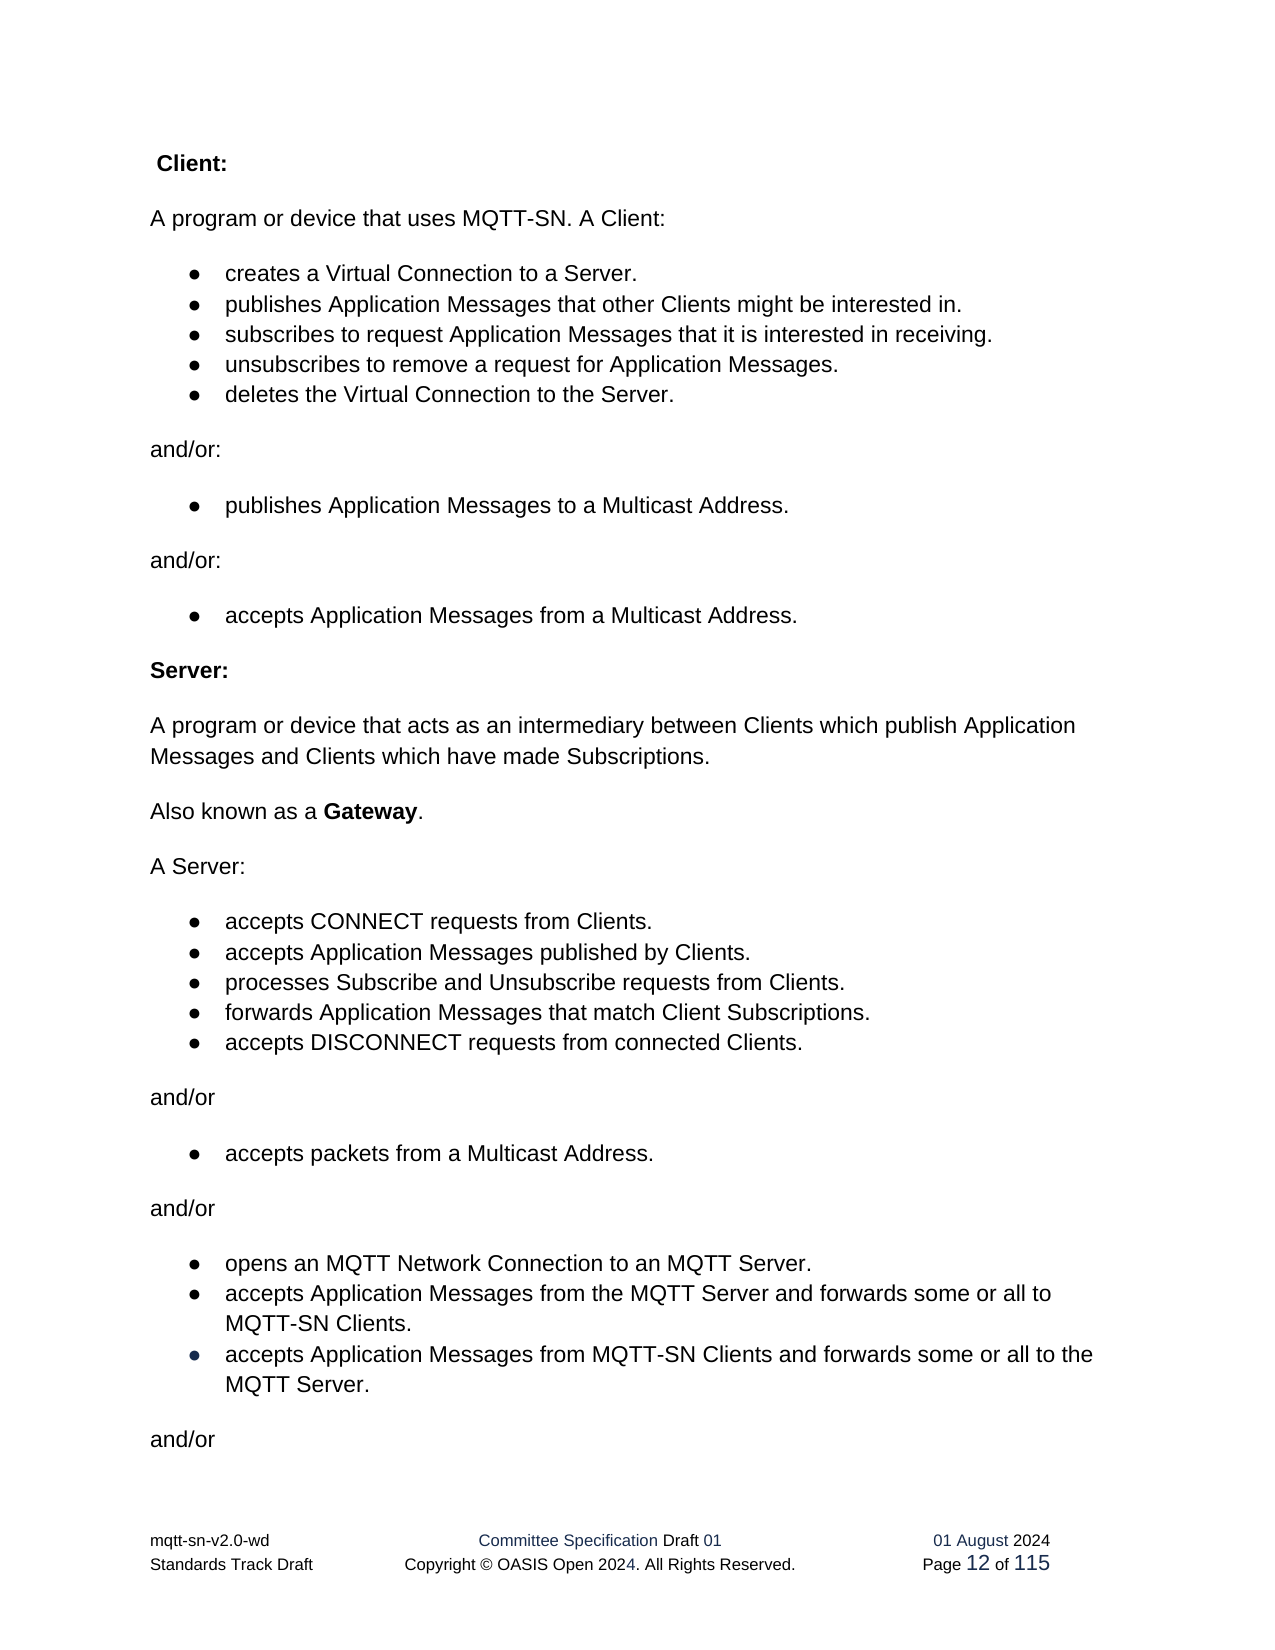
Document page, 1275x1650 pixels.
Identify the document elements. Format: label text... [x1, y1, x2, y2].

list forwards Application Messages that match Client Subscriptions. [187, 999, 1125, 1025]
text Also known as a Gateway. [150, 798, 1125, 824]
list opens an MQTT Network Connection to an MQTT Server. [187, 1250, 1125, 1276]
list accepts packets from a Multicast Address. [187, 1139, 1125, 1166]
text Server: [150, 657, 1125, 684]
list accepts CONNECT requests from Clients. [187, 908, 1125, 935]
list deletes the Virtual Connection to the Server. [187, 381, 1125, 408]
text and/or: [150, 547, 1125, 573]
list processes Subscribe and Unsubscribe requests from Clients. [187, 969, 1125, 995]
list unsubscribes to remove a request for Application Messages. [187, 351, 1125, 377]
list publishes Application Messages to a Multicast Address. [187, 492, 1125, 518]
text and/or [150, 1195, 1125, 1221]
text and/or: [150, 436, 1125, 463]
list accepts Application Messages from a Multicast Address. [187, 602, 1125, 628]
list publishes Application Messages that other Clients might be interested in. [187, 291, 1125, 317]
list accepts Application Messages from the MQTT Server and forwards some or all to MQTT-SN Clients. [187, 1280, 1125, 1337]
text A Server: [150, 853, 1125, 879]
list creates a Virtual Connection to a Server. [187, 260, 1125, 287]
text Client: [150, 150, 1125, 176]
list accepts DISCONNECT requests from connected Clients. [187, 1029, 1125, 1056]
list accepts Application Messages published by Clients. [187, 938, 1125, 965]
text A program or device that uses MQTT-SN. A Client: [150, 205, 1125, 232]
list accepts Application Messages from MQTT-SN Clients and forwards some or all to the MQTT Server. [187, 1341, 1125, 1397]
text and/or [150, 1084, 1125, 1111]
list subscribes to request Application Messages that it is interested in receiving. [187, 321, 1125, 347]
text and/or [150, 1426, 1125, 1452]
text A program or device that acts as an intermediary between Clients which publish Application Messages and Clients which have made Subscriptions. [150, 712, 1125, 769]
